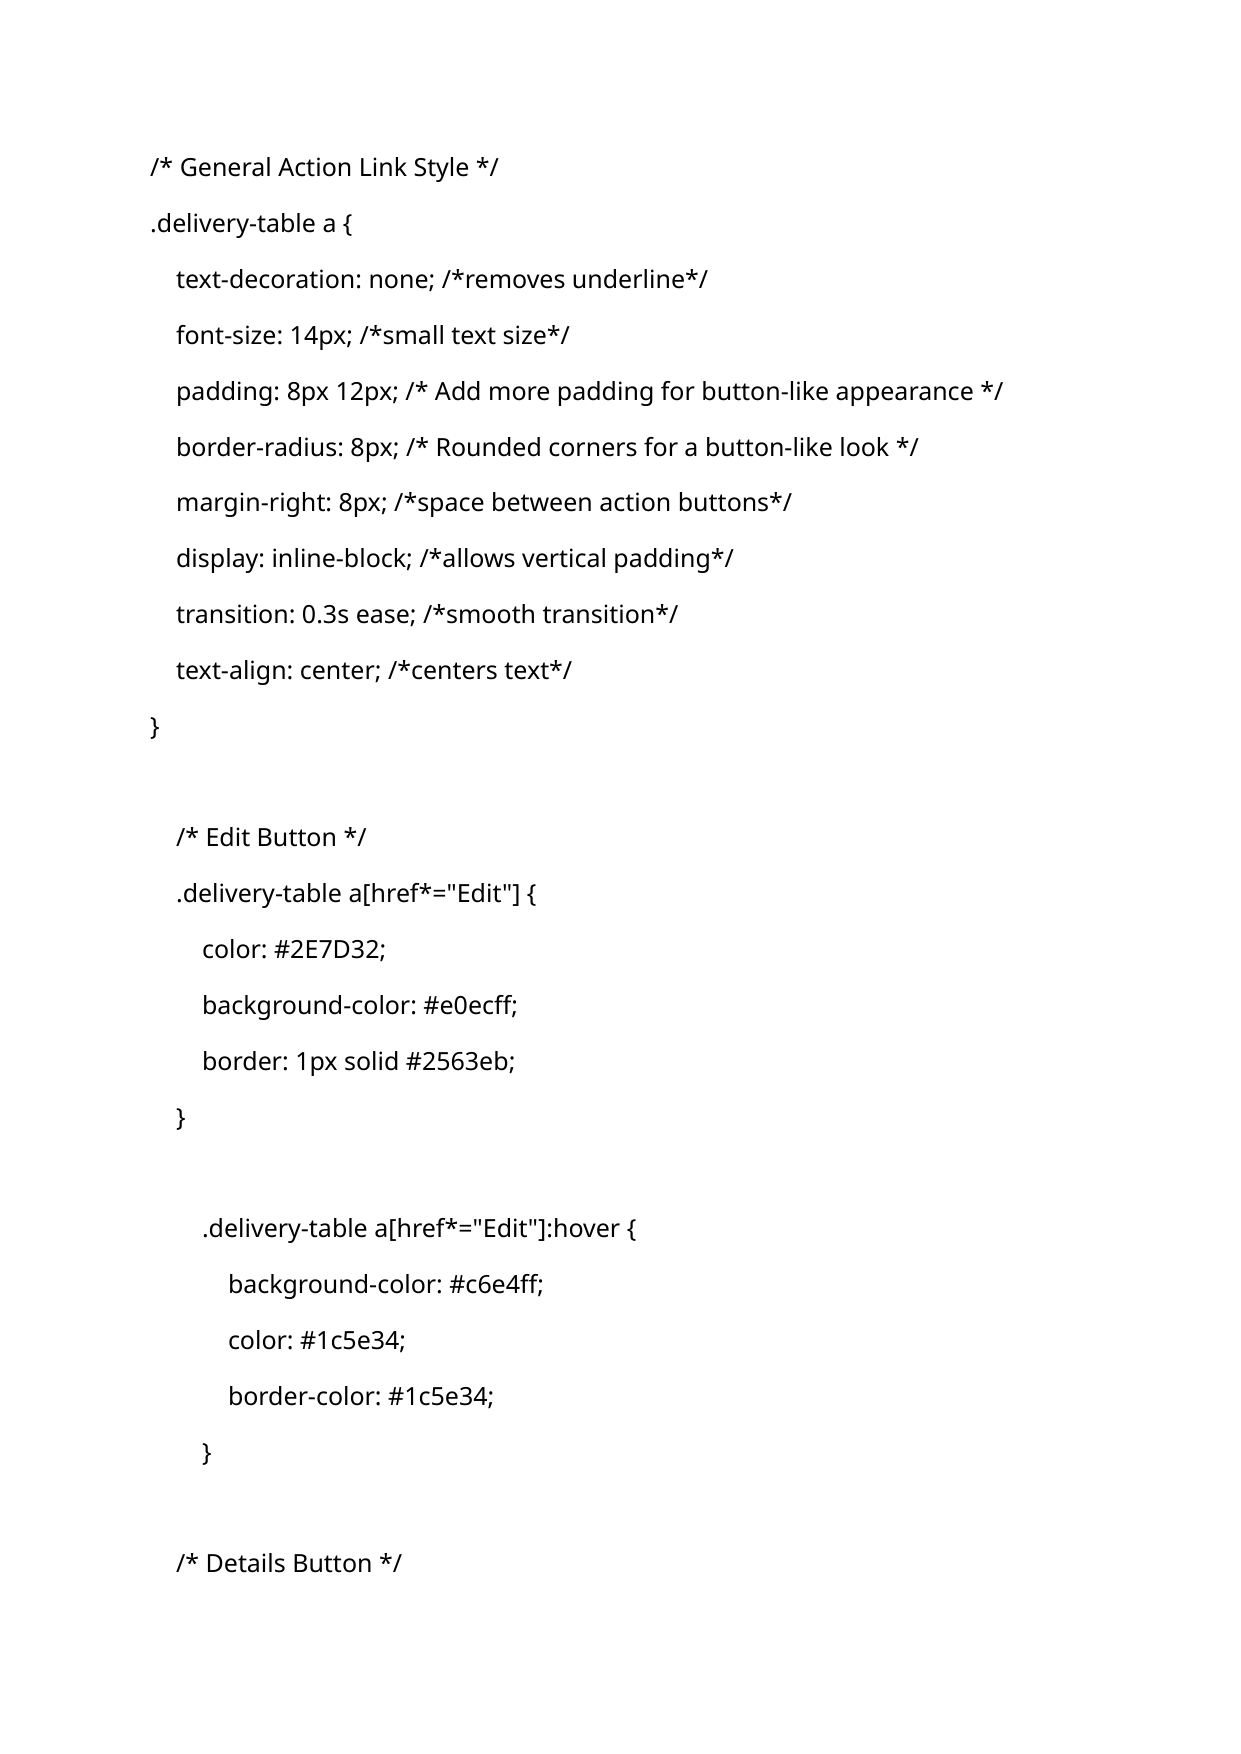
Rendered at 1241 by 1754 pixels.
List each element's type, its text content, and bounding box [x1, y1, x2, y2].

text } [150, 708, 1090, 742]
text /* Details Button */ [150, 1546, 1090, 1580]
text color: #1c5e34; [150, 1322, 1090, 1357]
text } [150, 1434, 1090, 1468]
text font-size: 14px; /*small text size*/ [150, 317, 1090, 352]
text display: inline-block; /*allows vertical padding*/ [150, 541, 1090, 575]
text padding: 8px 12px; /* Add more padding for button-like appearance */ [150, 373, 1090, 407]
text transition: 0.3s ease; /*smooth transition*/ [150, 597, 1090, 631]
text } [150, 1099, 1090, 1133]
text .delivery-table a[href*="Edit"] { [150, 876, 1090, 910]
text color: #2E7D32; [150, 932, 1090, 966]
text border: 1px solid #2563eb; [150, 1043, 1090, 1077]
text /* General Action Link Style */ [150, 150, 1090, 184]
text margin-right: 8px; /*space between action buttons*/ [150, 485, 1090, 519]
text background-color: #c6e4ff; [150, 1267, 1090, 1301]
text .delivery-table a { [150, 206, 1090, 240]
text background-color: #e0ecff; [150, 987, 1090, 1022]
text /* Edit Button */ [150, 820, 1090, 854]
text text-decoration: none; /*removes underline*/ [150, 262, 1090, 296]
text .delivery-table a[href*="Edit"]:hover { [150, 1211, 1090, 1245]
text text-align: center; /*centers text*/ [150, 652, 1090, 687]
text border-radius: 8px; /* Rounded corners for a button-like look */ [150, 429, 1090, 463]
text border-color: #1c5e34; [150, 1378, 1090, 1412]
